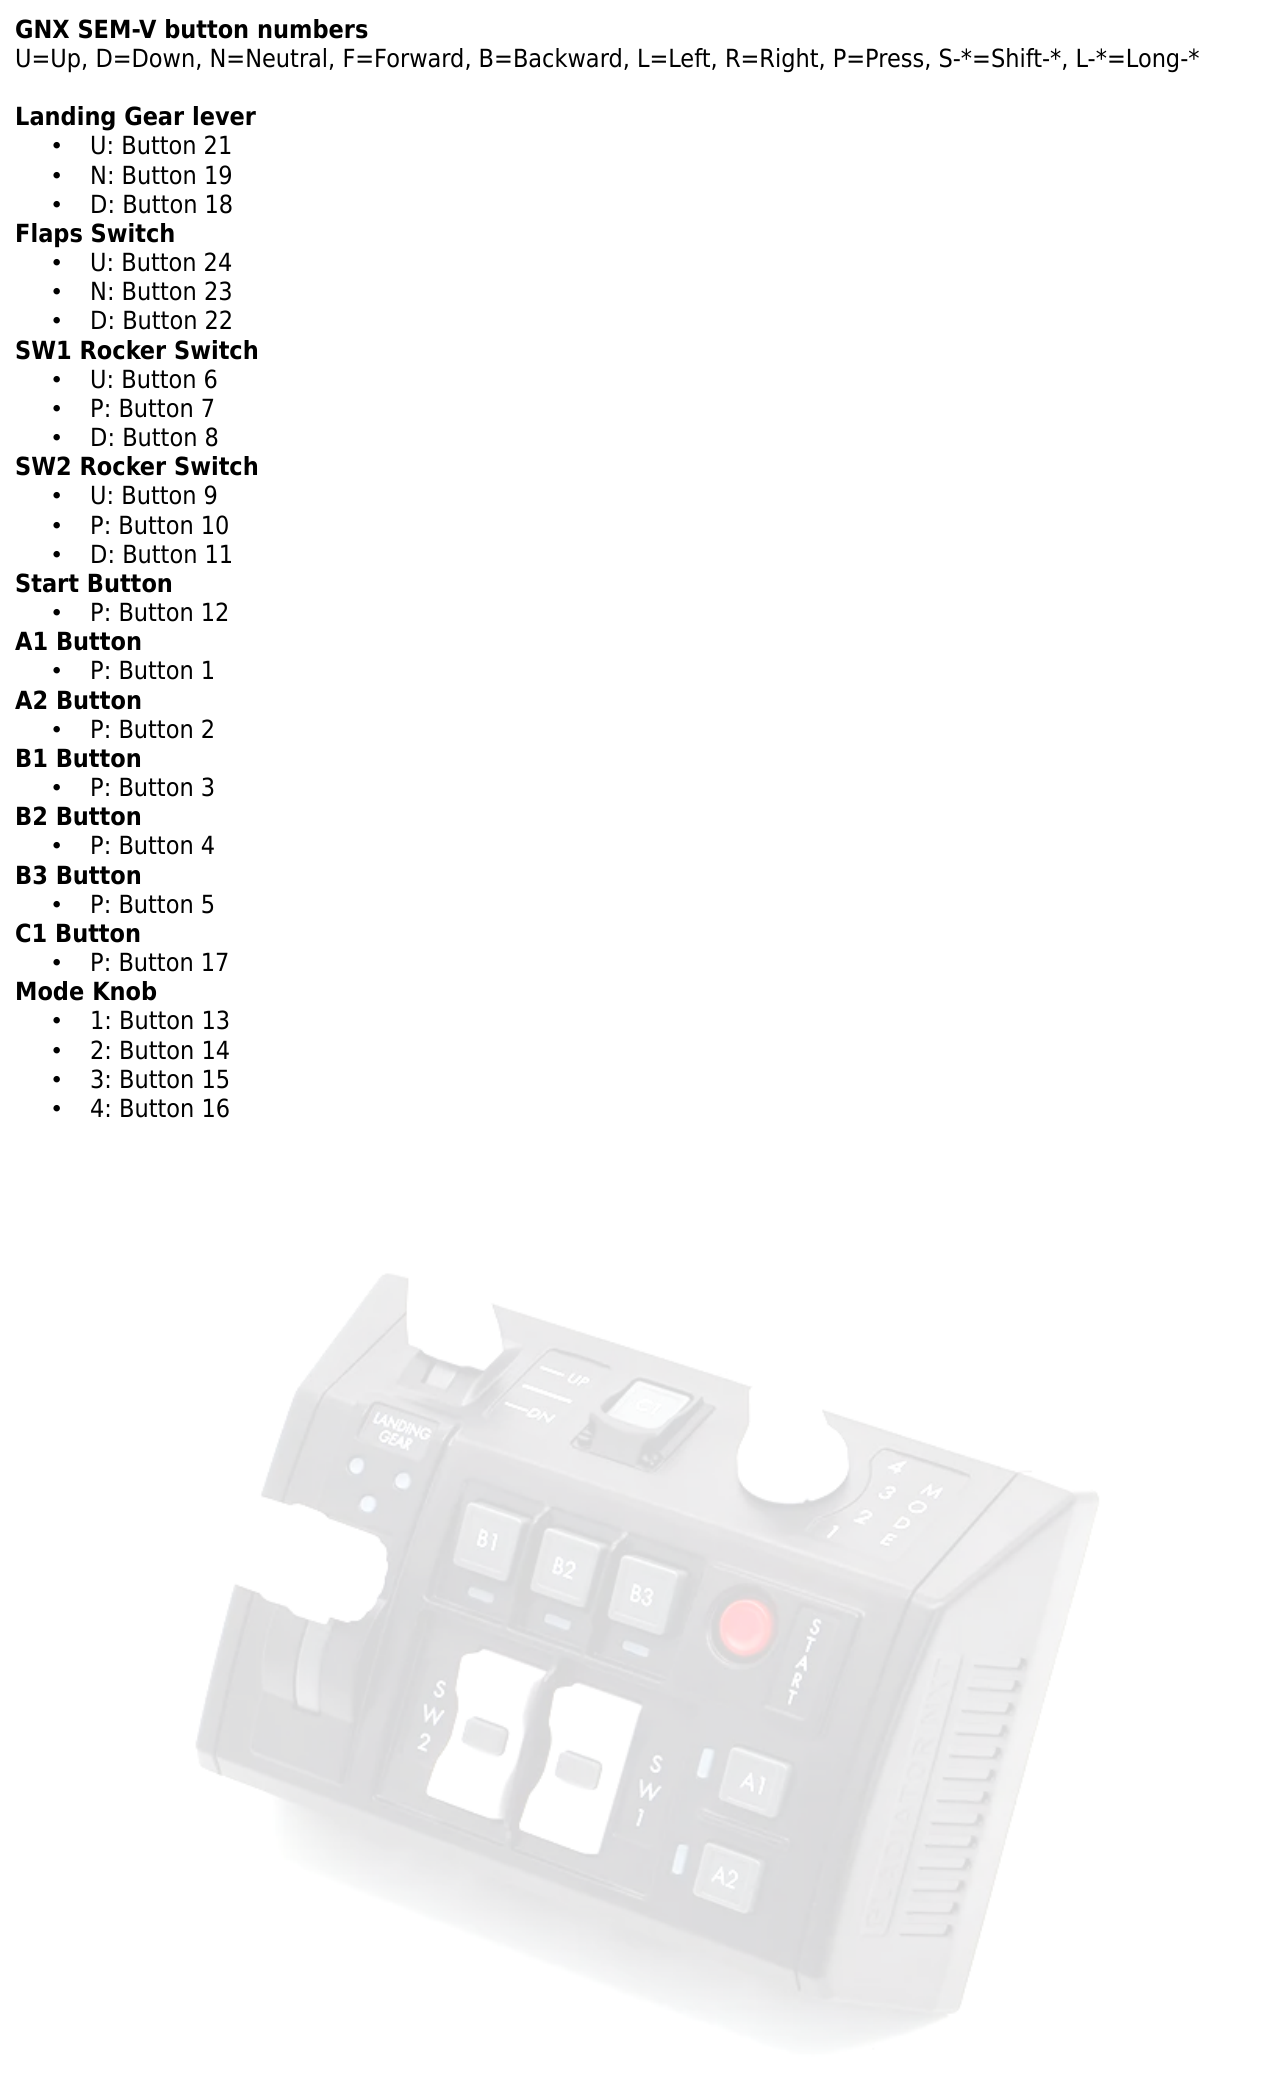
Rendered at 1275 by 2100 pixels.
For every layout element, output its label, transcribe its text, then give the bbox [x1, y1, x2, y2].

list D: Button 11 [52, 540, 1260, 569]
list P: Button 4 [52, 832, 1260, 861]
text B3 Button [15, 861, 1260, 890]
list 4: Button 16 [52, 1094, 1260, 1123]
list D: Button 22 [52, 307, 1260, 336]
text Landing Gear lever [15, 102, 1260, 132]
list U: Button 6 [52, 365, 1260, 394]
text Start Button [15, 569, 1260, 598]
list 2: Button 14 [52, 1036, 1260, 1065]
list 3: Button 15 [52, 1065, 1260, 1094]
list P: Button 2 [52, 715, 1260, 744]
list D: Button 18 [52, 190, 1260, 219]
list 1: Button 13 [52, 1007, 1260, 1036]
list U: Button 24 [52, 248, 1260, 277]
list U: Button 9 [52, 482, 1260, 511]
list N: Button 23 [52, 277, 1260, 307]
text GNX SEM-V button numbers [15, 15, 1260, 44]
text Flaps Switch [15, 219, 1260, 248]
text B1 Button [15, 744, 1260, 773]
text B2 Button [15, 802, 1260, 832]
text A1 Button [15, 627, 1260, 657]
list N: Button 19 [52, 161, 1260, 190]
text Mode Knob [15, 977, 1260, 1007]
list P: Button 5 [52, 890, 1260, 919]
list P: Button 12 [52, 598, 1260, 627]
text SW2 Rocker Switch [15, 452, 1260, 482]
text SW1 Rocker Switch [15, 336, 1260, 365]
list P: Button 3 [52, 773, 1260, 802]
text U=Up, D=Down, N=Neutral, F=Forward, B=Backward, L=Left, R=Right, P=Press, S-*=Shift-*, L-*=Long-* [15, 44, 1260, 73]
text C1 Button [15, 919, 1260, 948]
list U: Button 21 [52, 132, 1260, 161]
text A2 Button [15, 686, 1260, 715]
list P: Button 7 [52, 394, 1260, 423]
list P: Button 10 [52, 511, 1260, 540]
list P: Button 17 [52, 948, 1260, 977]
list D: Button 8 [52, 423, 1260, 452]
list P: Button 1 [52, 657, 1260, 686]
